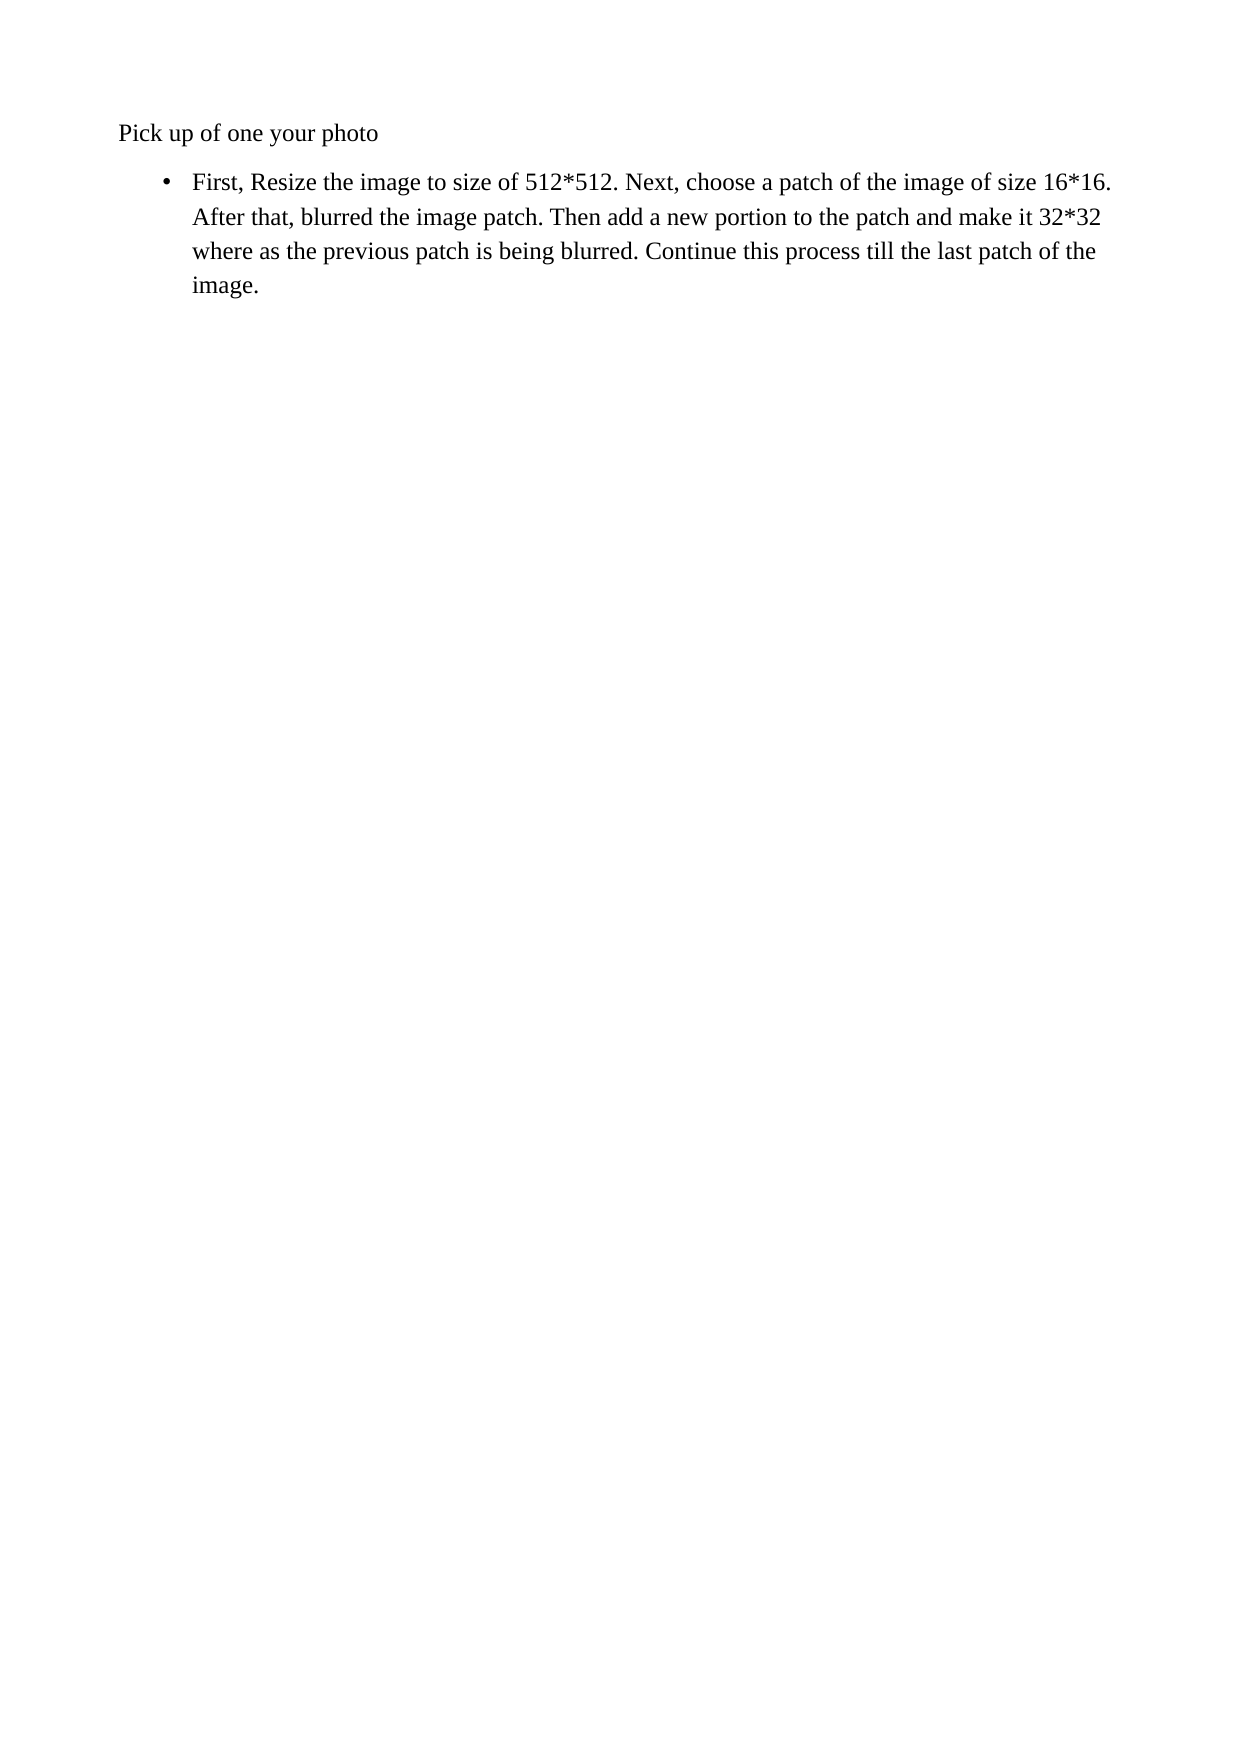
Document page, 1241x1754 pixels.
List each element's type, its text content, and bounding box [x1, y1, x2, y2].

text Pick up of one your photo [118, 118, 1122, 147]
list First, Resize the image to size of 512*512. Next, choose a patch of the image of size 16*16. After that, blurred the image patch. Then add a new portion to the patch and make it 32*32 where as the previous patch is being blurred. Continue this process till the last patch of the image. [162, 167, 1122, 299]
